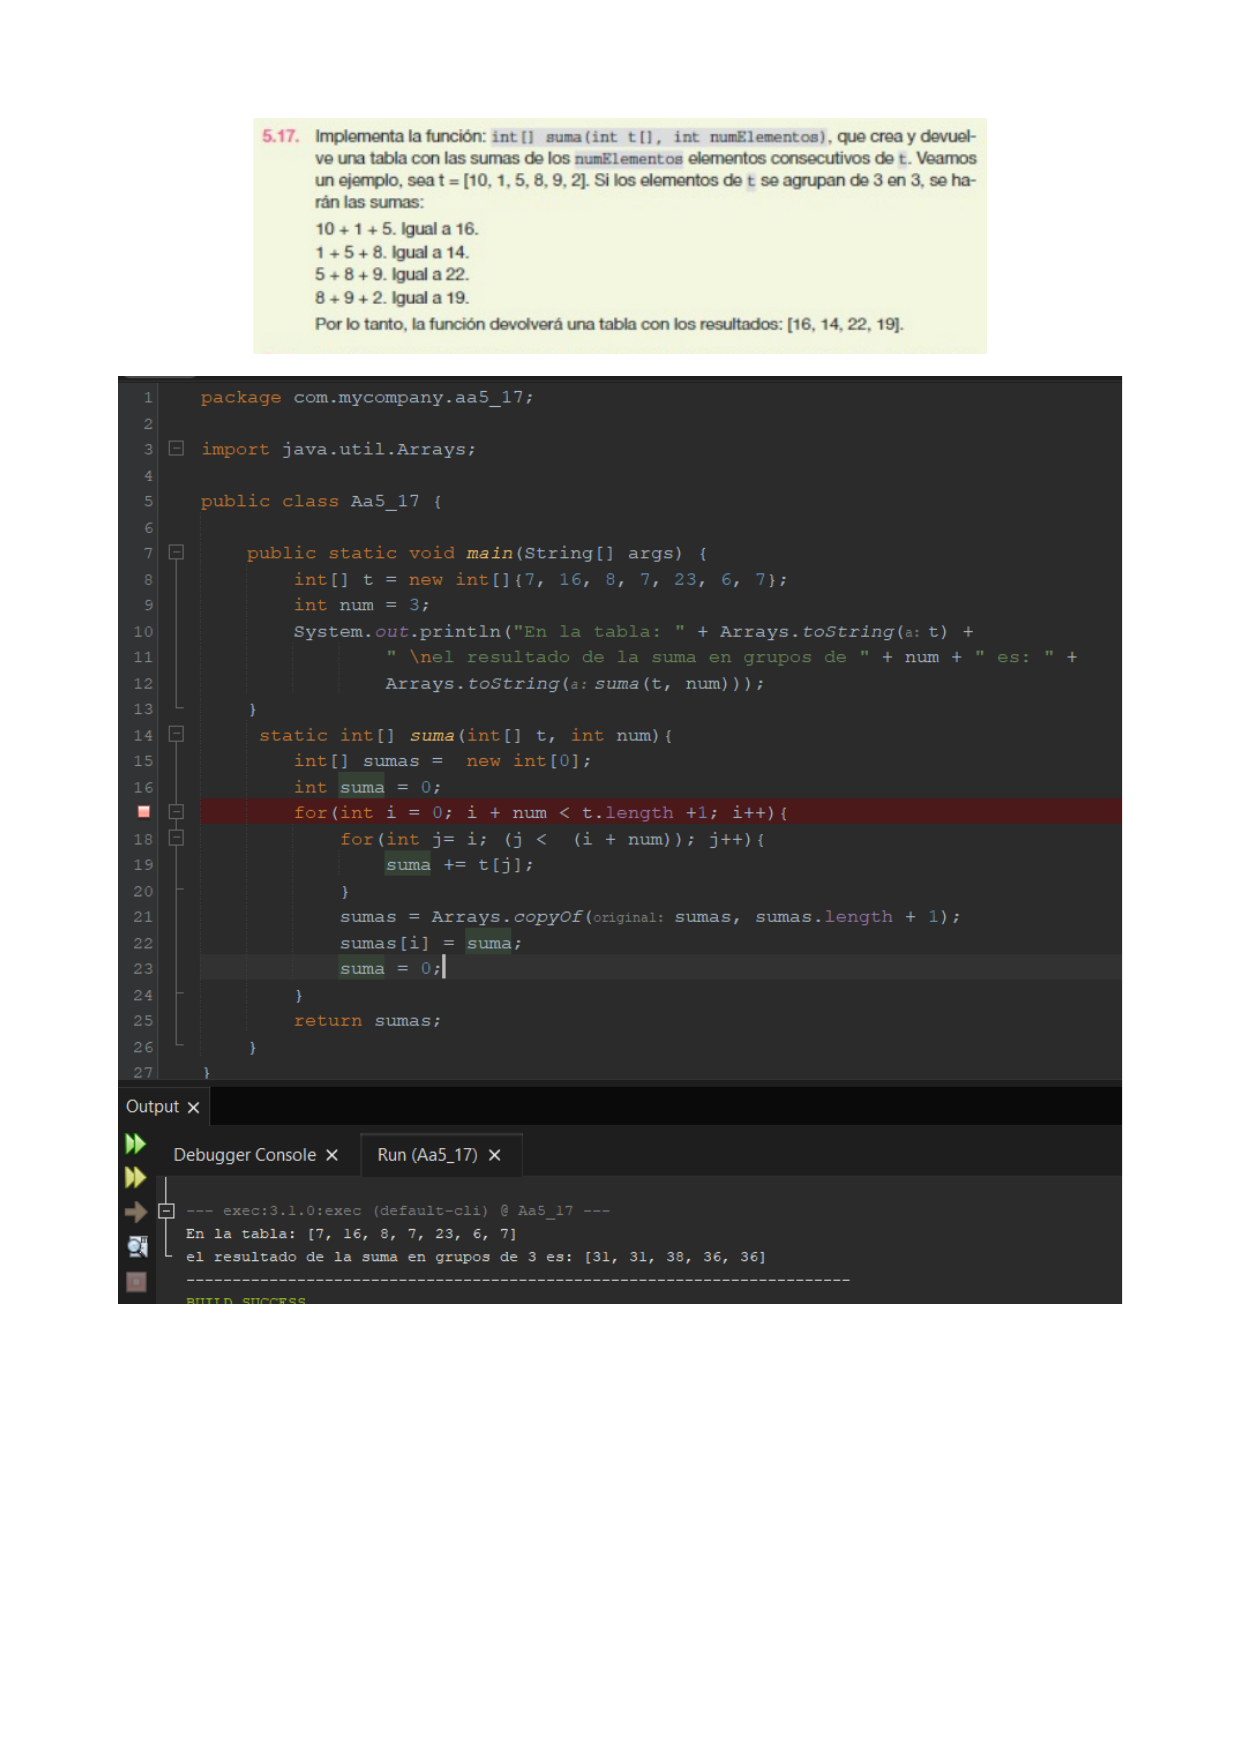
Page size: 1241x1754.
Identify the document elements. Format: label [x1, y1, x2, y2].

picture [253, 118, 987, 354]
picture [118, 376, 1123, 1304]
